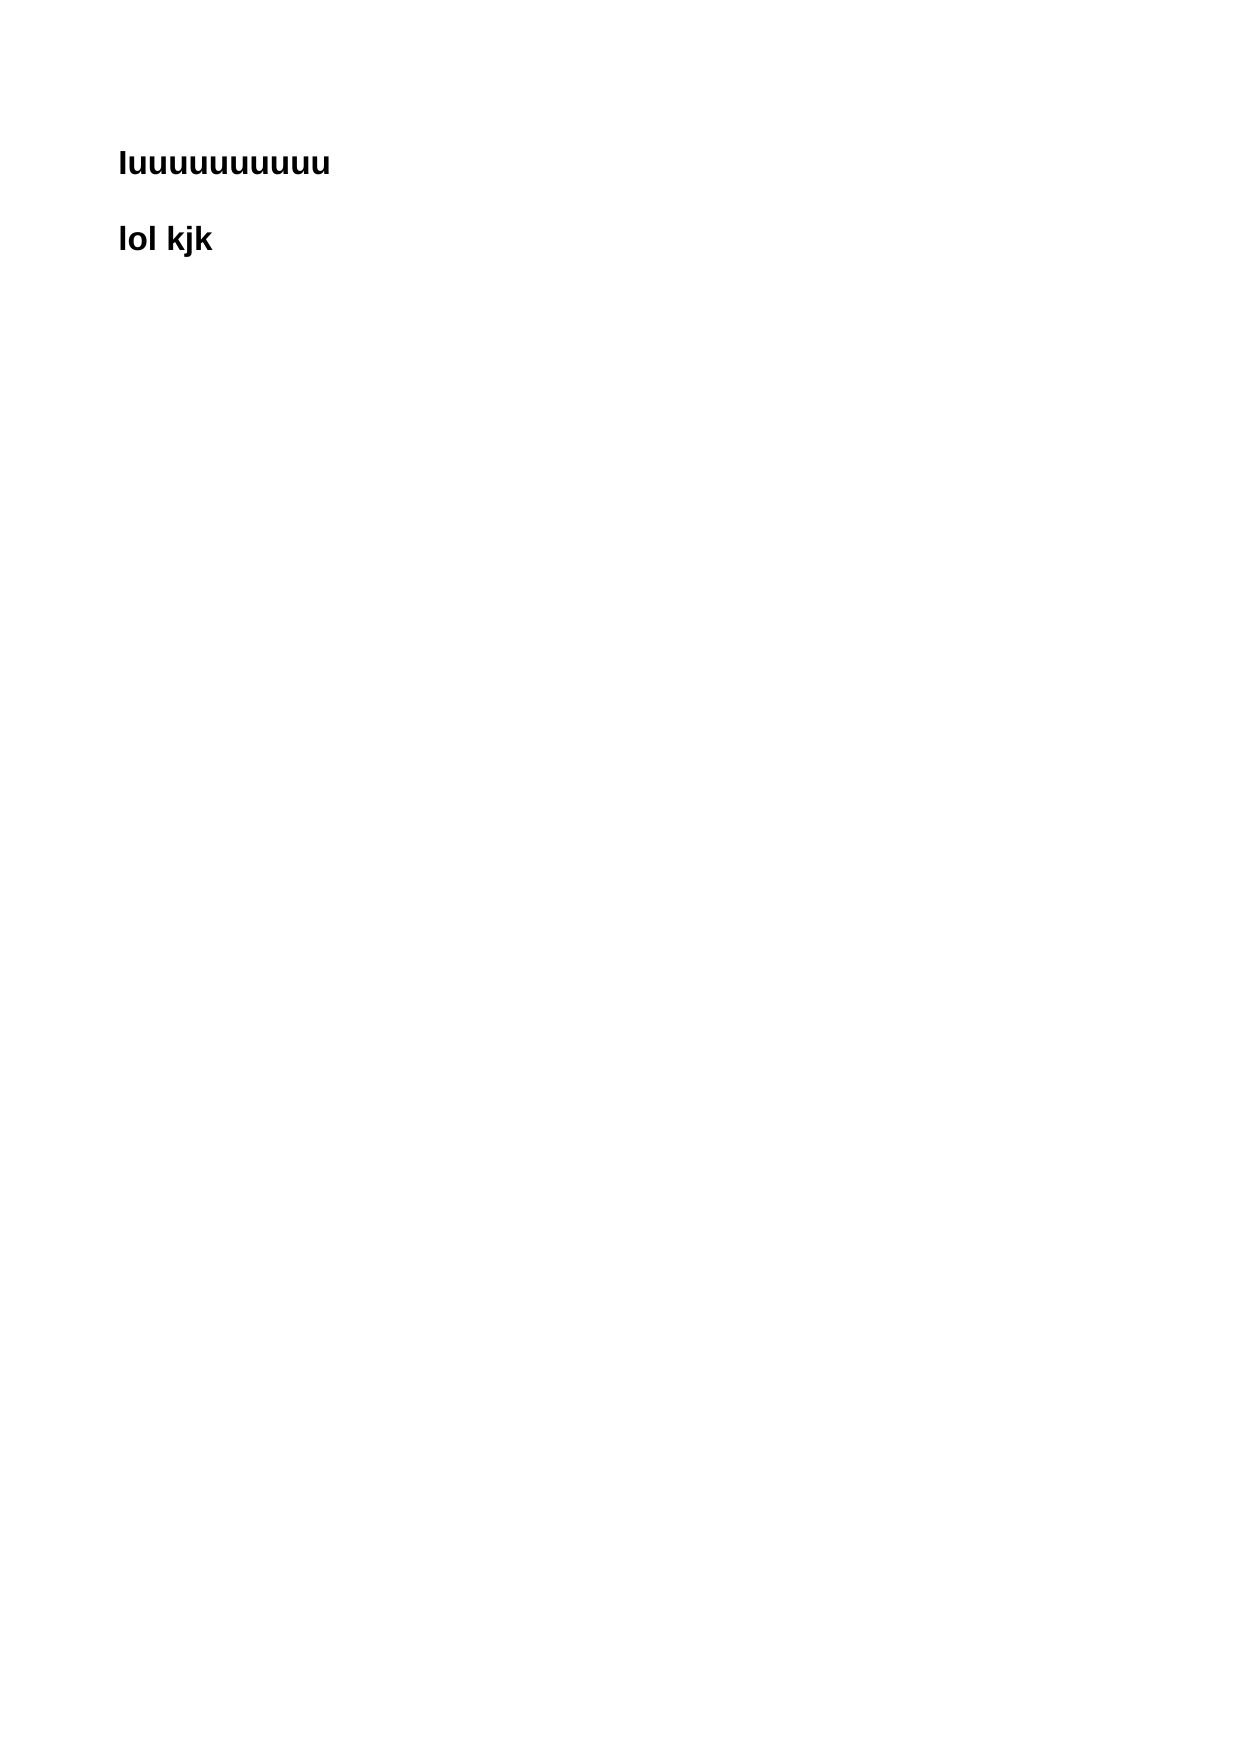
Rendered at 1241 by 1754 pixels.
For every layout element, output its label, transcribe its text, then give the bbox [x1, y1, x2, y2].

subtitle Iuuuuuuuuuu [118, 143, 1122, 182]
subtitle lol kjk [118, 219, 1122, 257]
